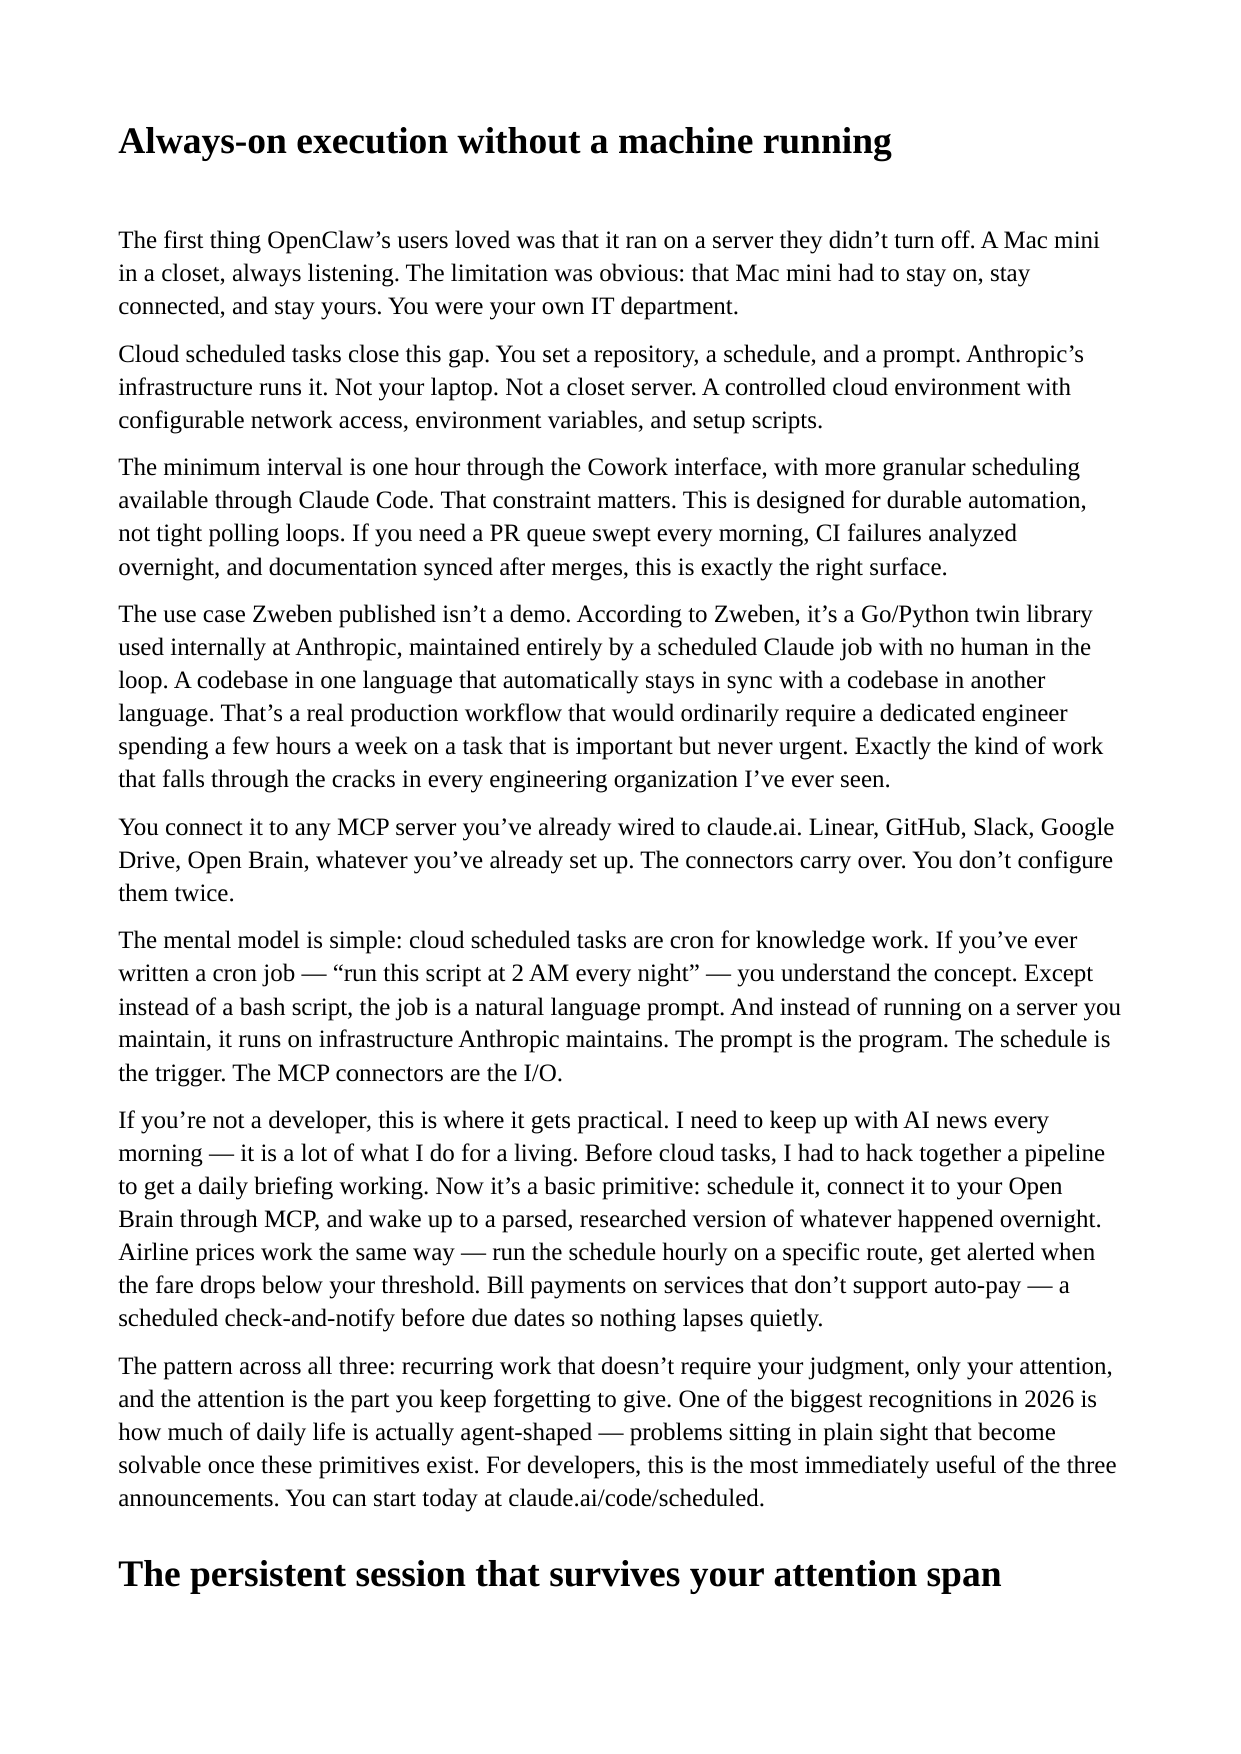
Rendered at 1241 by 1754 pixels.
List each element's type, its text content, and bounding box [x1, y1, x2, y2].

text The use case Zweben published isn’t a demo. According to Zweben, it’s a Go/Python twin library used internally at Anthropic, maintained entirely by a scheduled Claude job with no human in the loop. A codebase in one language that automatically stays in sync with a codebase in another language. That’s a real production workflow that would ordinarily require a dedicated engineer spending a few hours a week on a task that is important but never urgent. Exactly the kind of work that falls through the cracks in every engineering organization I’ve ever seen. [118, 599, 1122, 793]
text Cloud scheduled tasks close this gap. You set a repository, a schedule, and a prompt. Anthropic’s infrastructure runs it. Not your laptop. Not a closet server. A controlled cloud environment with configurable network access, environment variables, and setup scripts. [118, 339, 1122, 434]
text The first thing OpenClaw’s users loved was that it ran on a server they didn’t turn off. A Mac mini in a closet, always listening. The limitation was obvious: that Mac mini had to stay on, stay connected, and stay yours. You were your own IT department. [118, 225, 1122, 320]
text You connect it to any MCP server you’ve already wired to claude.ai. Linear, GitHub, Slack, Google Drive, Open Brain, whatever you’ve already set up. The connectors carry over. You don’t configure them twice. [118, 812, 1122, 907]
text If you’re not a developer, this is where it gets practical. I need to keep up with AI news every morning — it is a lot of what I do for a living. Before cloud tasks, I had to hack together a pipeline to get a daily briefing working. Now it’s a basic primitive: schedule it, connect it to your Open Brain through MCP, and wake up to a parsed, researched version of whatever happened overnight. Airline prices work the same way — run the schedule hourly on a specific route, get alerted when the fare drops below your threshold. Bill payments on services that don’t support auto-pay — a scheduled check-and-notify before due dates so nothing lapses quietly. [118, 1105, 1122, 1332]
subtitle The persistent session that survives your attention span [118, 1551, 1122, 1594]
text The mental model is simple: cloud scheduled tasks are cron for knowledge work. If you’ve ever written a cron job — “run this script at 2 AM every night” — you understand the concept. Except instead of a bash script, the job is a natural language prompt. And instead of running on a server you maintain, it runs on infrastructure Anthropic maintains. The prompt is the program. The schedule is the trigger. The MCP connectors are the I/O. [118, 926, 1122, 1086]
text The minimum interval is one hour through the Cowork interface, with more granular scheduling available through Claude Code. That constraint matters. This is designed for durable automation, not tight polling loops. If you need a PR queue swept every morning, CI failures analyzed overnight, and documentation synced after merges, this is exactly the right surface. [118, 452, 1122, 580]
subtitle Always-on execution without a machine running [118, 118, 1122, 161]
text The pattern across all three: recurring work that doesn’t require your judgment, only your attention, and the attention is the part you keep forgetting to give. One of the biggest recognitions in 2026 is how much of daily life is actually agent-shaped — problems sitting in plain sight that become solvable once these primitives exist. For developers, this is the most immediately useful of the three announcements. You can start today at claude.ai/code/scheduled. [118, 1351, 1122, 1512]
